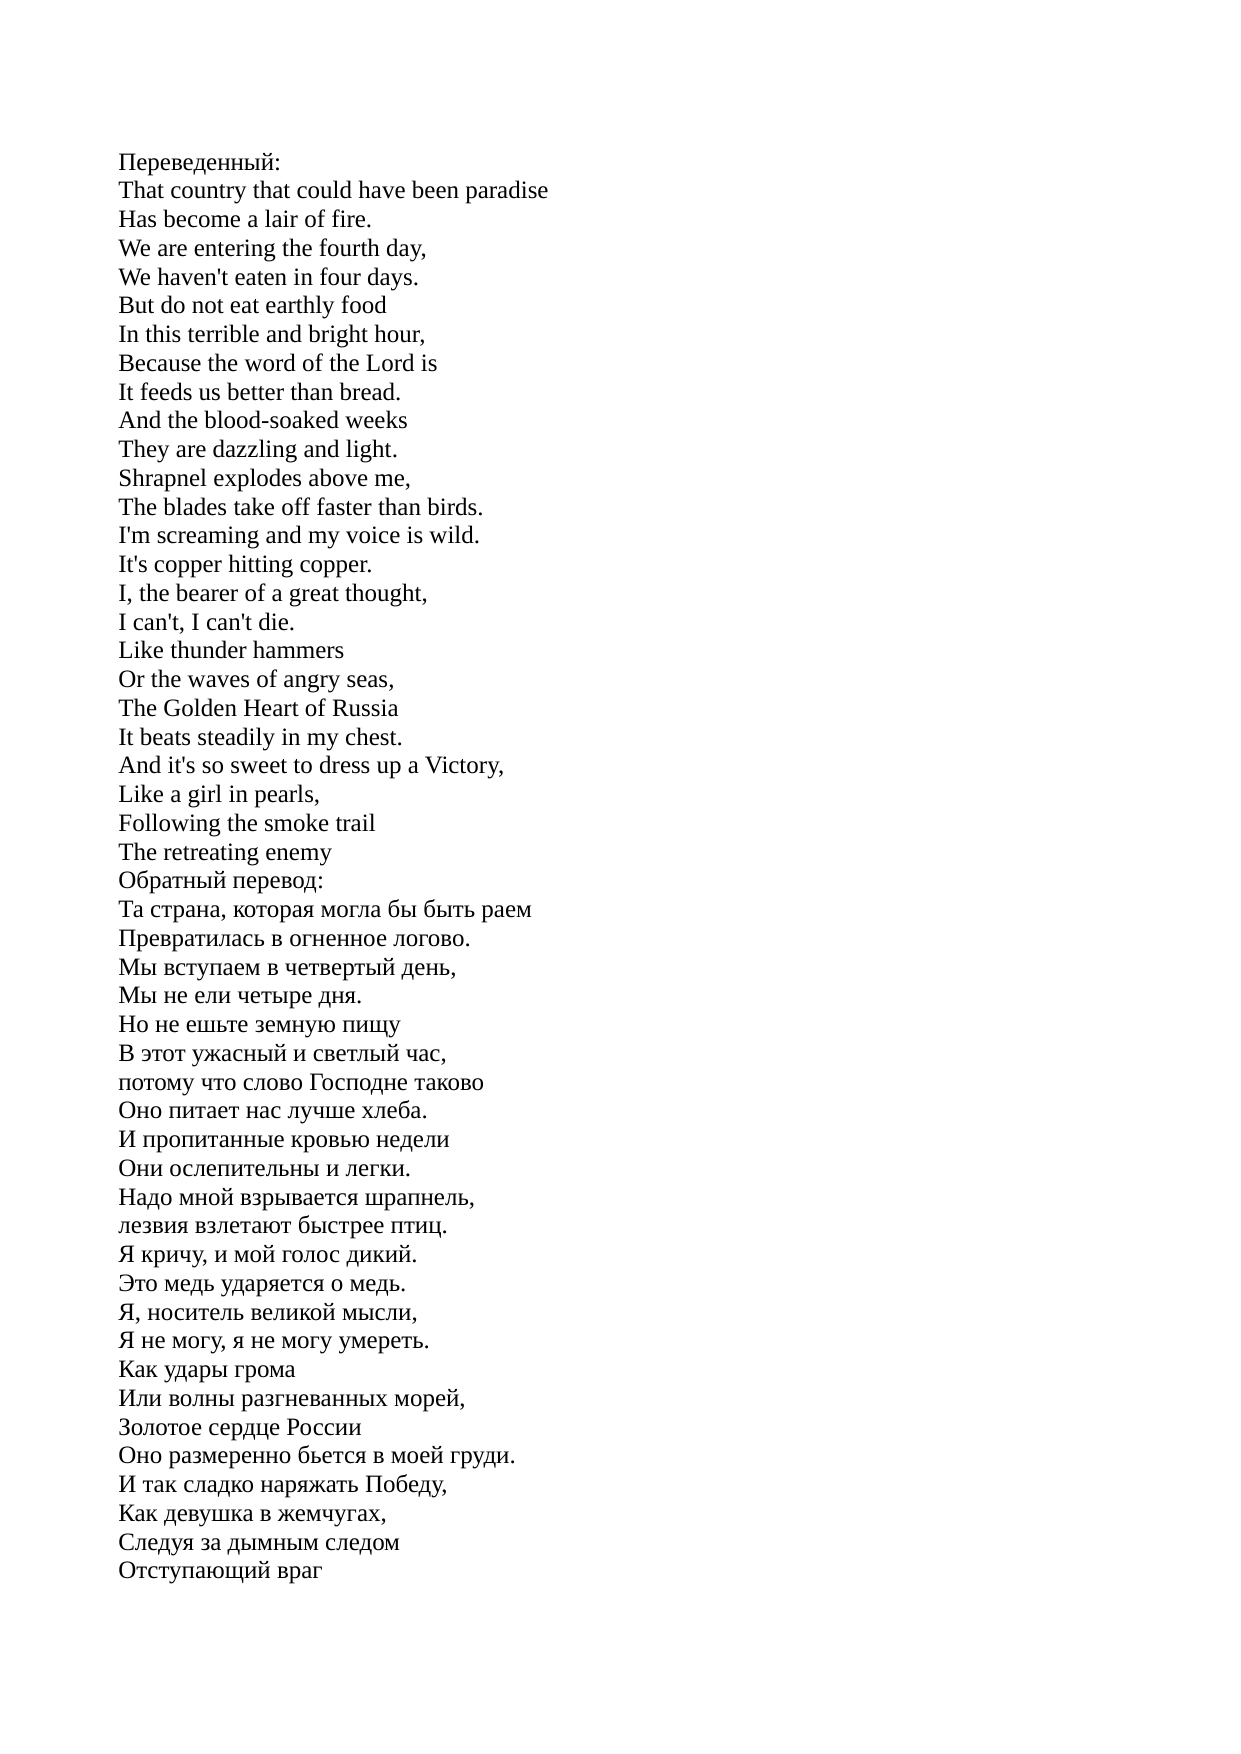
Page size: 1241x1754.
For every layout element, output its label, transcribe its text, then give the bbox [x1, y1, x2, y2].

text We are entering the fourth day, [118, 233, 1122, 262]
text Отступающий враг [118, 1556, 1122, 1584]
text Следуя за дымным следом [118, 1527, 1122, 1556]
text Like thunder hammers [118, 636, 1122, 664]
text Оно питает нас лучше хлеба. [118, 1096, 1122, 1124]
text But do not eat earthly food [118, 291, 1122, 319]
text Как девушка в жемчугах, [118, 1498, 1122, 1527]
text And it's so sweet to dress up a Victory, [118, 751, 1122, 779]
text Обратный перевод: [118, 866, 1122, 894]
text Они ослепительны и легки. [118, 1153, 1122, 1182]
text Я не могу, я не могу умереть. [118, 1326, 1122, 1354]
text Or the waves of angry seas, [118, 664, 1122, 693]
text Following the smoke trail [118, 808, 1122, 837]
text In this terrible and bright hour, [118, 319, 1122, 348]
text Как удары грома [118, 1354, 1122, 1383]
text The blades take off faster than birds. [118, 492, 1122, 521]
text The Golden Heart of Russia [118, 693, 1122, 722]
text That country that could have been paradise [118, 176, 1122, 204]
text Превратилась в огненное логово. [118, 923, 1122, 952]
text Это медь ударяется о медь. [118, 1268, 1122, 1297]
text И так сладко наряжать Победу, [118, 1469, 1122, 1498]
text Или волны разгневанных морей, [118, 1383, 1122, 1412]
text We haven't eaten in four days. [118, 262, 1122, 291]
text I can't, I can't die. [118, 607, 1122, 636]
text It beats steadily in my chest. [118, 722, 1122, 751]
text The retreating enemy [118, 837, 1122, 866]
text Мы не ели четыре дня. [118, 981, 1122, 1009]
text Shrapnel explodes above me, [118, 463, 1122, 492]
text Переведенный: [118, 147, 1122, 176]
text Золотое сердце России [118, 1412, 1122, 1441]
text I, the bearer of a great thought, [118, 578, 1122, 607]
text Я, носитель великой мысли, [118, 1297, 1122, 1326]
text They are dazzling and light. [118, 434, 1122, 463]
text It's copper hitting copper. [118, 549, 1122, 578]
text Та страна, которая могла бы быть раем [118, 894, 1122, 923]
text лезвия взлетают быстрее птиц. [118, 1211, 1122, 1239]
text И пропитанные кровью недели [118, 1124, 1122, 1153]
text And the blood-soaked weeks [118, 406, 1122, 434]
text Надо мной взрывается шрапнель, [118, 1182, 1122, 1211]
text Я кричу, и мой голос дикий. [118, 1239, 1122, 1268]
text Has become a lair of fire. [118, 204, 1122, 233]
text Мы вступаем в четвертый день, [118, 952, 1122, 981]
text Because the word of the Lord is [118, 348, 1122, 377]
text В этот ужасный и светлый час, [118, 1038, 1122, 1067]
text It feeds us better than bread. [118, 377, 1122, 406]
text Но не ешьте земную пищу [118, 1009, 1122, 1038]
text Оно размеренно бьется в моей груди. [118, 1441, 1122, 1469]
text потому что слово Господне таково [118, 1067, 1122, 1096]
text I'm screaming and my voice is wild. [118, 521, 1122, 549]
text Like a girl in pearls, [118, 779, 1122, 808]
